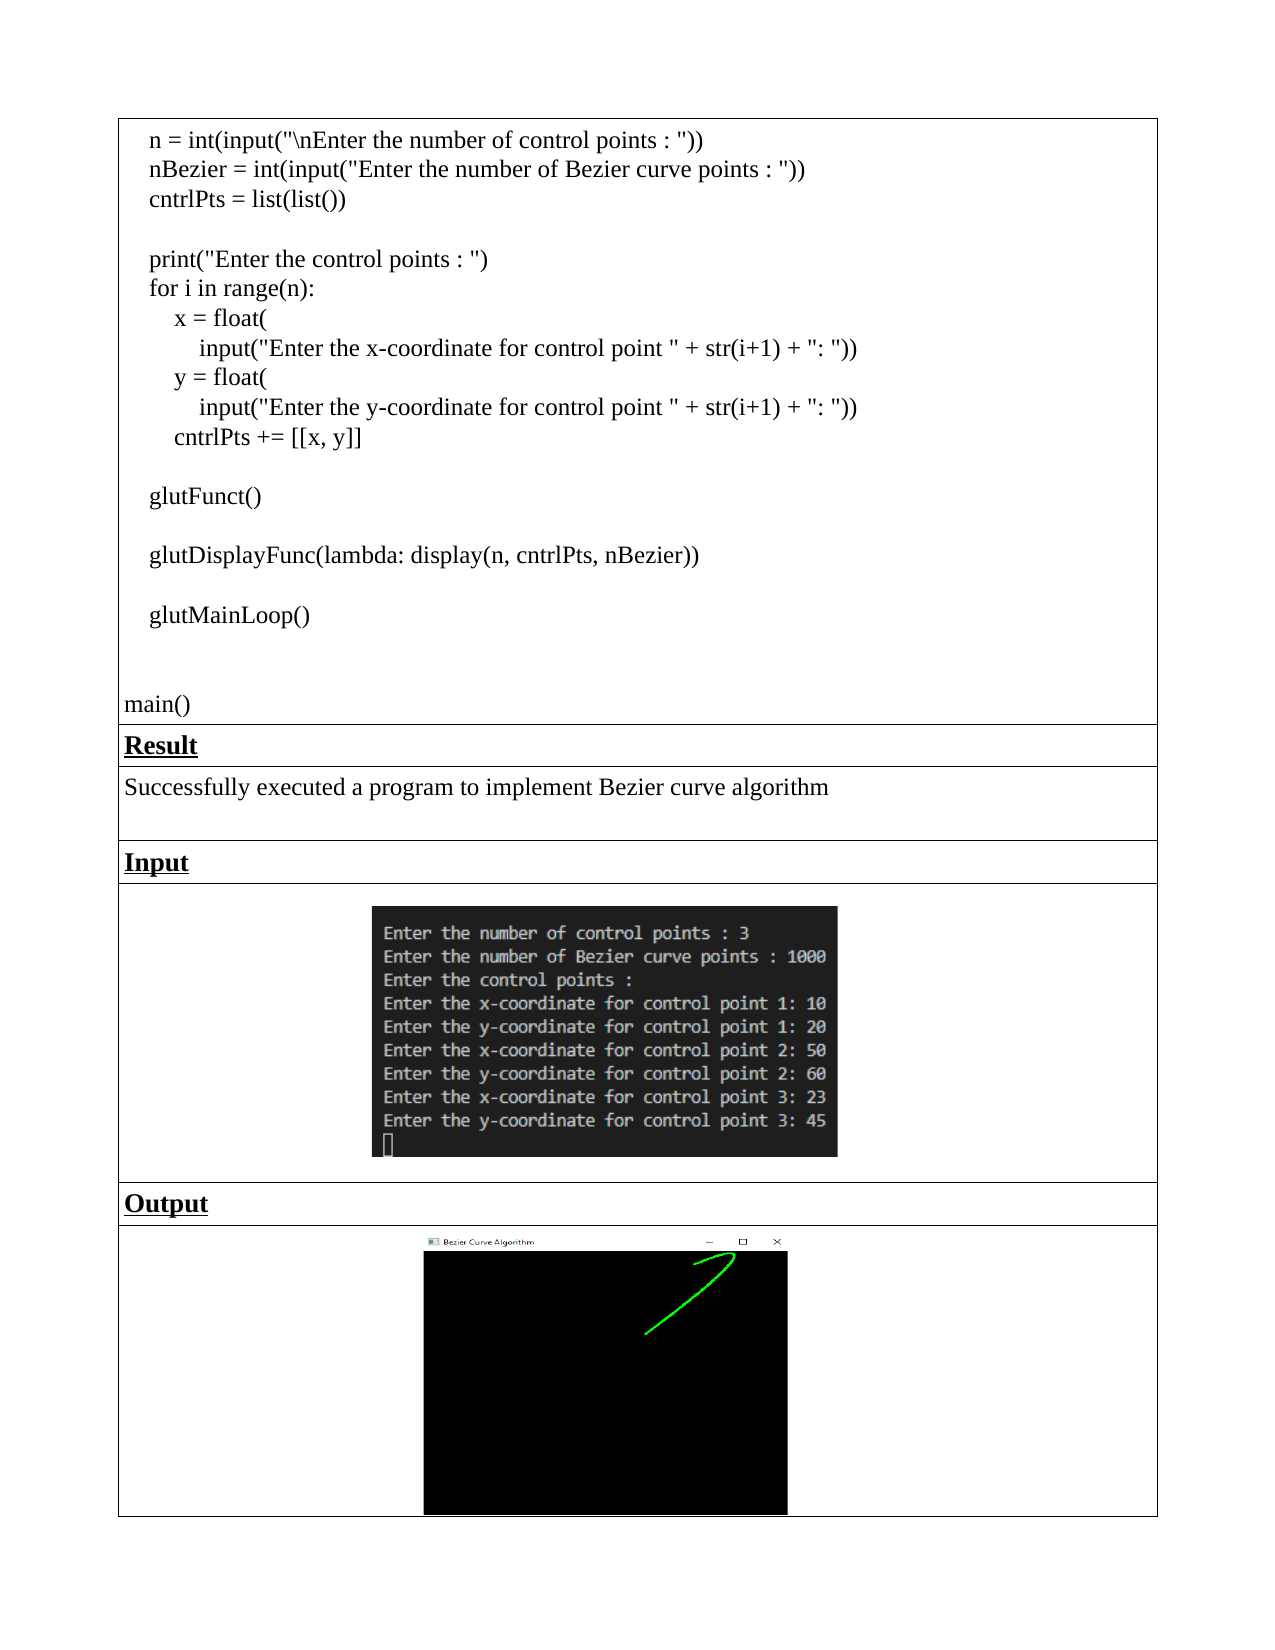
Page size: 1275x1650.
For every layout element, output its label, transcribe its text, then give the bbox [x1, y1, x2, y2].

table_cell Result [119, 725, 1157, 766]
picture [371, 906, 838, 1157]
table_cell Successfully executed a program to implement Bezier curve algorithm [119, 767, 1157, 840]
table_cell Output [119, 1183, 1157, 1224]
table_cell [119, 884, 1157, 1182]
table_cell [119, 1226, 1157, 1516]
table_cell Input [119, 841, 1157, 883]
table_cell n = int(input("\nEnter the number of control points : ")) nBezier = int(input("Enter the number of Bezier curve points : ")) cntrlPts = list(list()) print("Enter the control points : ") for i in range(n): x = float( input("Enter the x-coordinate for control point " + str(i+1) + ": ")) y = float( input("Enter the y-coordinate for control point " + str(i+1) + ": ")) cntrlPts += [[x, y]] glutFunct() glutDisplayFunc(lambda: display(n, cntrlPts, nBezier)) glutMainLoop() main() [119, 119, 1157, 723]
picture [423, 1236, 788, 1515]
